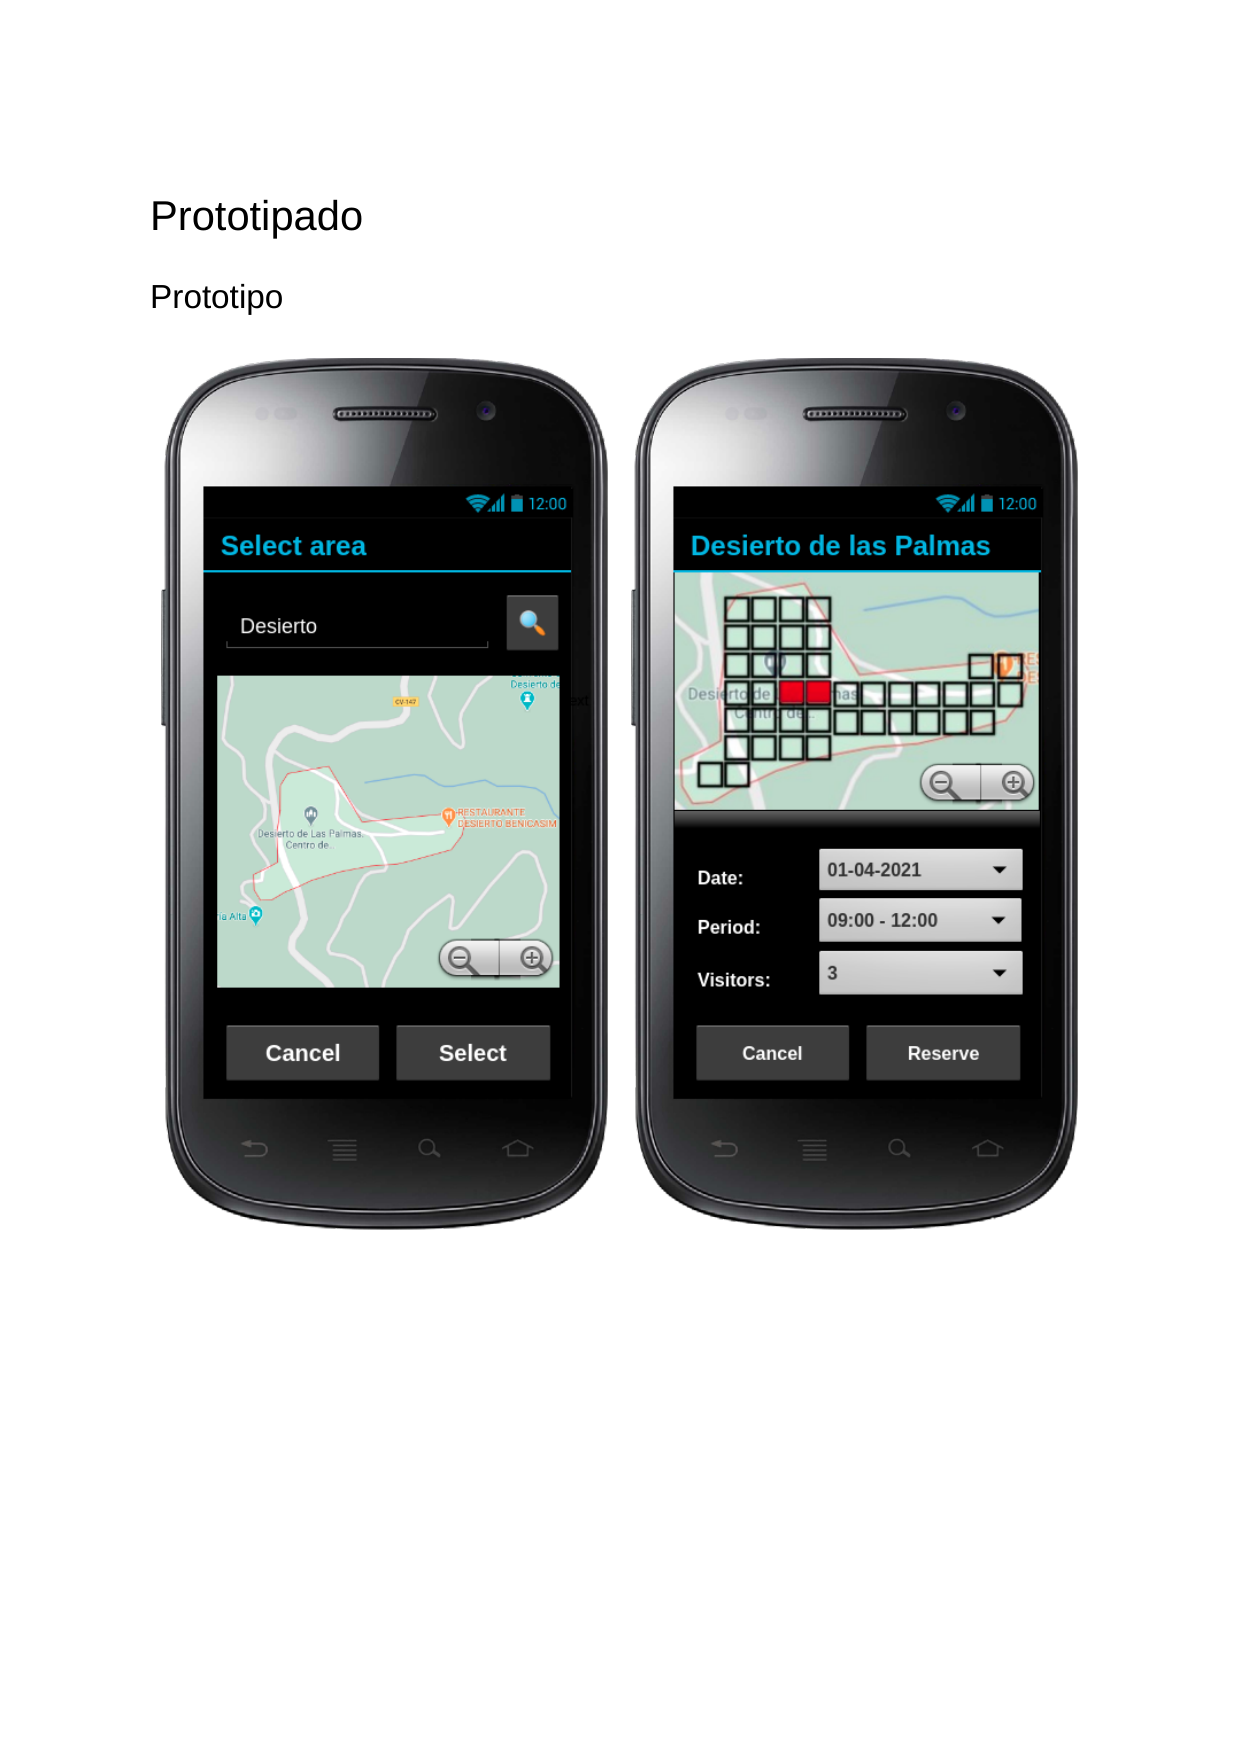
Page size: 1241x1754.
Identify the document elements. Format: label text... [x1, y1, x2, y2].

table_header [620, 358, 631, 1231]
table_header [150, 358, 161, 1231]
table_header [1079, 358, 1091, 1231]
table_header [609, 358, 620, 1231]
picture [631, 358, 1079, 1232]
picture [161, 358, 609, 1232]
subtitle Prototipo [150, 277, 1090, 316]
subtitle Prototipado [150, 192, 1090, 239]
